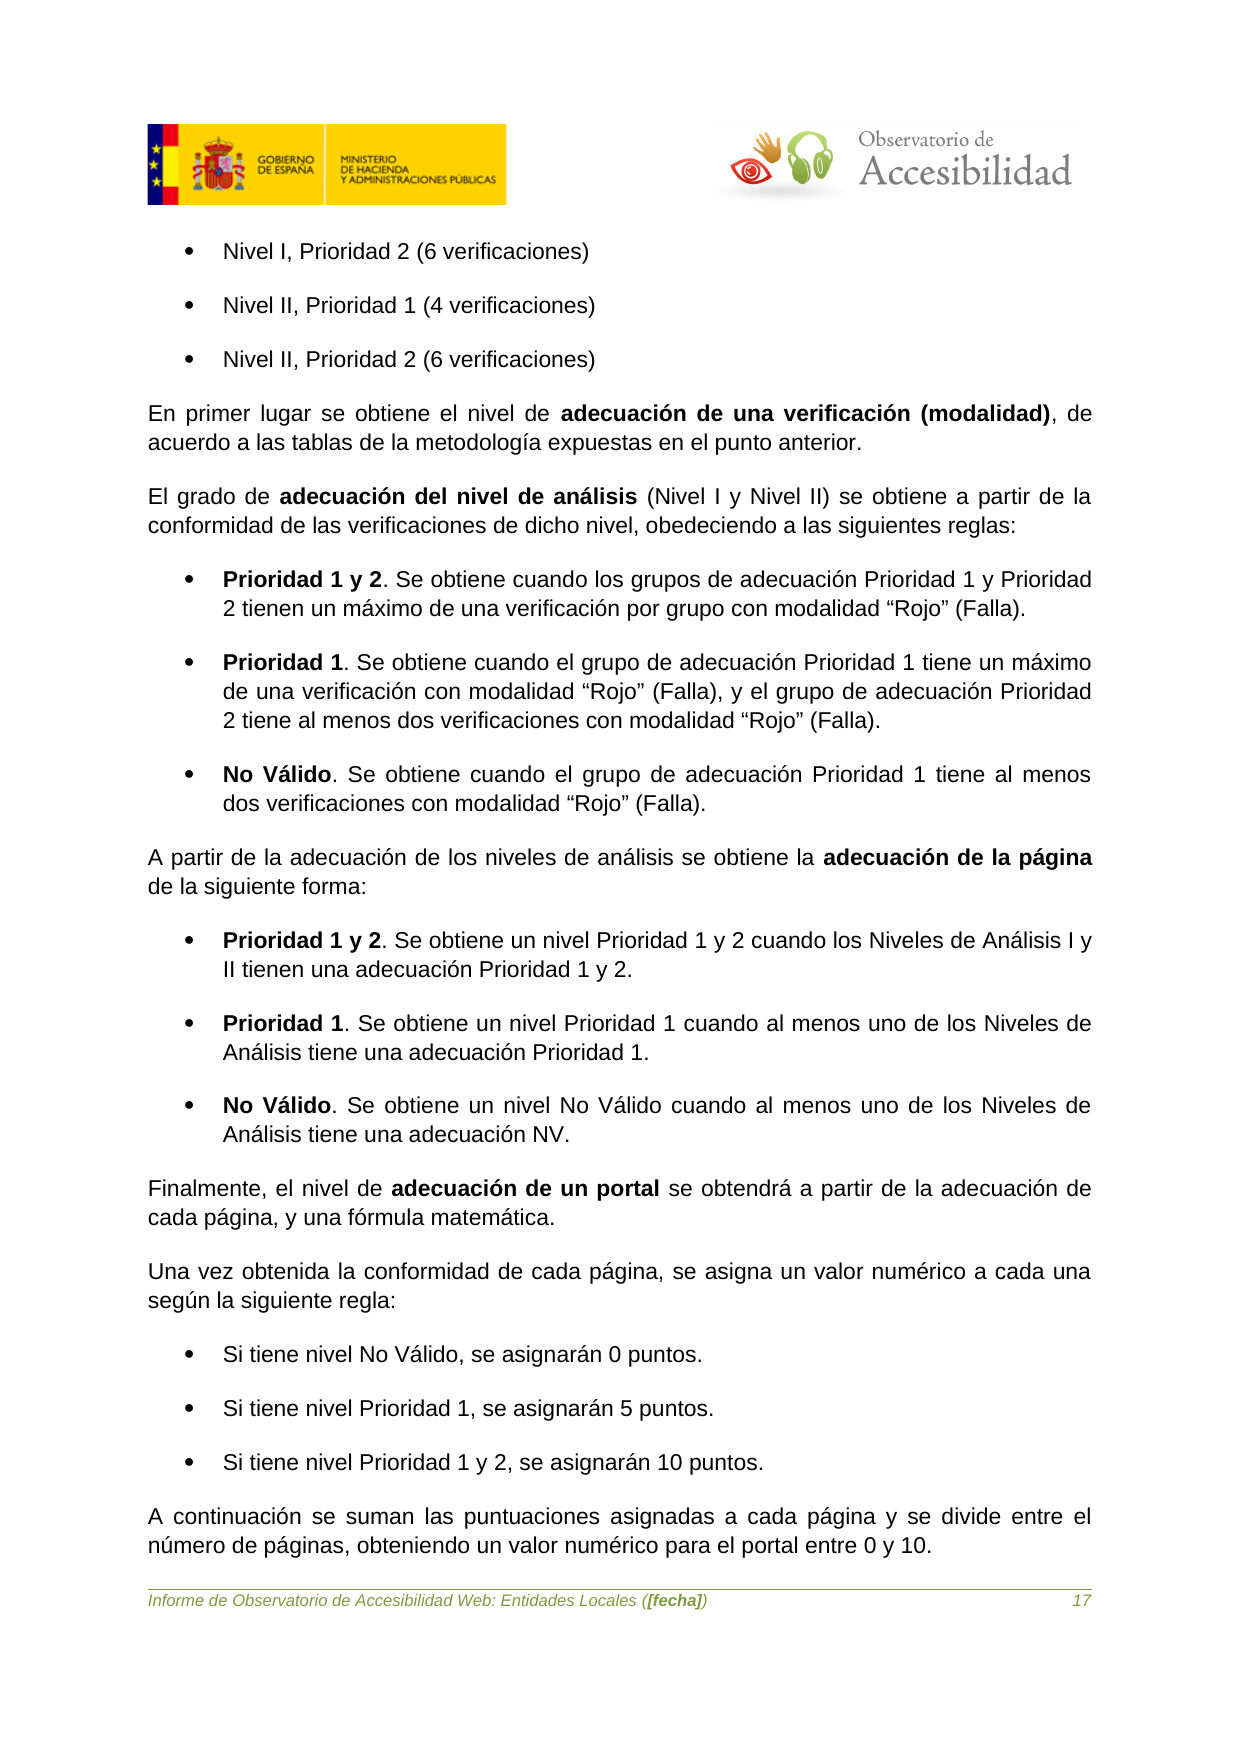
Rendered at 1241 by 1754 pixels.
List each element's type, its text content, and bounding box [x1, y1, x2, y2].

picture [710, 122, 1086, 205]
list Prioridad 1 y 2. Se obtiene cuando los grupos de adecuación Prioridad 1 y Prioridad 2 tienen un máximo de una verificación por grupo con modalidad “Rojo” (Falla). [185, 566, 1092, 621]
list Nivel II, Prioridad 2 (6 verificaciones) [185, 346, 1092, 372]
list Nivel I, Prioridad 2 (6 verificaciones) [185, 238, 1092, 264]
list Prioridad 1. Se obtiene un nivel Prioridad 1 cuando al menos uno de los Niveles de Análisis tiene una adecuación Prioridad 1. [185, 1009, 1092, 1065]
text Finalmente, el nivel de adecuación de un portal se obtendrá a partir de la adecuación de cada página, y una fórmula matemática. [148, 1175, 1092, 1231]
picture [147, 124, 507, 205]
text El grado de adecuación del nivel de análisis (Nivel I y Nivel II) se obtiene a partir de la conformidad de las verificaciones de dicho nivel, obedeciendo a las siguientes reglas: [148, 483, 1092, 538]
list Nivel II, Prioridad 1 (4 verificaciones) [185, 292, 1092, 318]
list No Válido. Se obtiene un nivel No Válido cuando al menos uno de los Niveles de Análisis tiene una adecuación NV. [185, 1092, 1092, 1148]
list Si tiene nivel Prioridad 1, se asignarán 5 puntos. [185, 1395, 1092, 1421]
list Si tiene nivel No Válido, se asignarán 0 puntos. [185, 1341, 1092, 1367]
list Prioridad 1. Se obtiene cuando el grupo de adecuación Prioridad 1 tiene un máximo de una verificación con modalidad “Rojo” (Falla), y el grupo de adecuación Prioridad 2 tiene al menos dos verificaciones con modalidad “Rojo” (Falla). [185, 649, 1092, 733]
text A continuación se suman las puntuaciones asignadas a cada página y se divide entre el número de páginas, obteniendo un valor numérico para el portal entre 0 y 10. [148, 1503, 1092, 1558]
list No Válido. Se obtiene cuando el grupo de adecuación Prioridad 1 tiene al menos dos verificaciones con modalidad “Rojo” (Falla). [185, 761, 1092, 816]
list Prioridad 1 y 2. Se obtiene un nivel Prioridad 1 y 2 cuando los Niveles de Análisis I y II tienen una adecuación Prioridad 1 y 2. [185, 927, 1092, 982]
text Una vez obtenida la conformidad de cada página, se asigna un valor numérico a cada una según la siguiente regla: [148, 1258, 1092, 1313]
text En primer lugar se obtiene el nivel de adecuación de una verificación (modalidad), de acuerdo a las tablas de la metodología expuestas en el punto anterior. [148, 400, 1092, 455]
list Si tiene nivel Prioridad 1 y 2, se asignarán 10 puntos. [185, 1449, 1092, 1475]
text A partir de la adecuación de los niveles de análisis se obtiene la adecuación de la página de la siguiente forma: [148, 844, 1092, 899]
